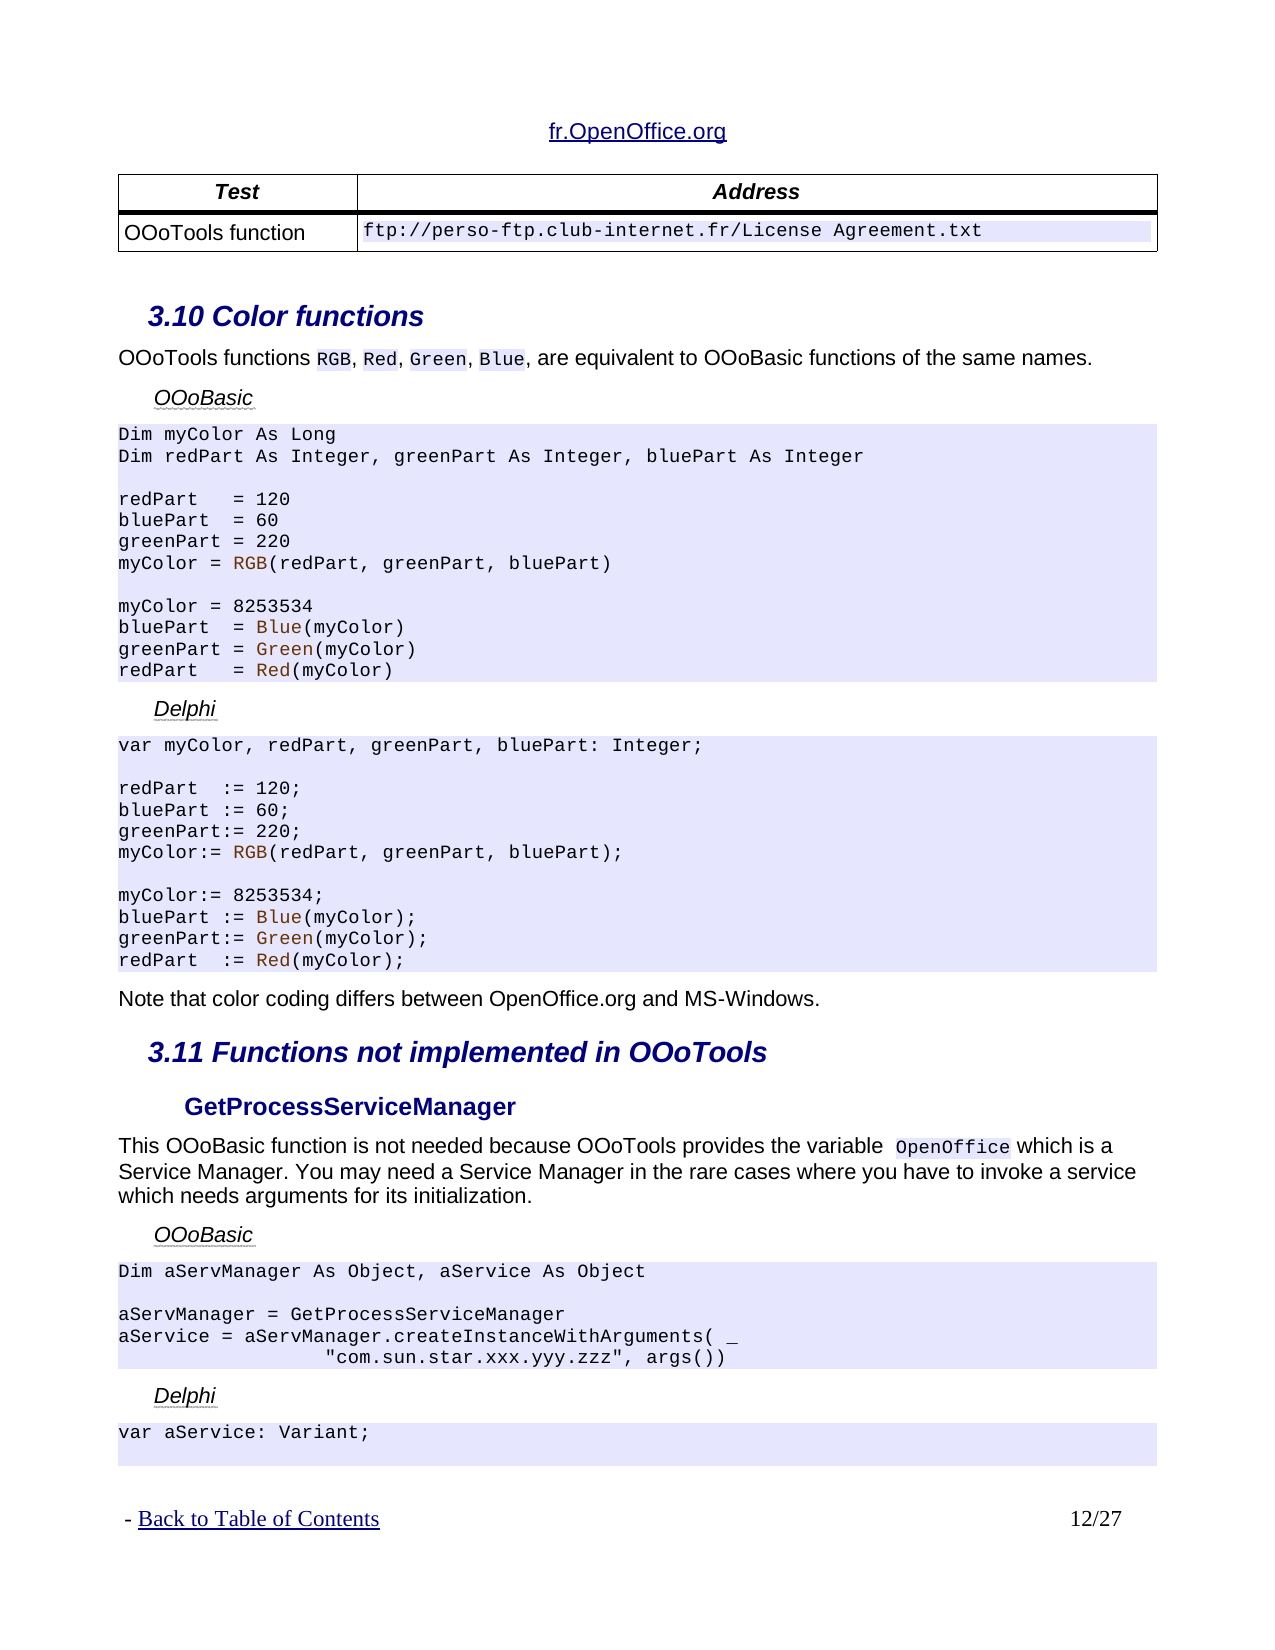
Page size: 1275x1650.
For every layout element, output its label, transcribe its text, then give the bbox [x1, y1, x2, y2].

text This OOoBasic function is not needed because OOoTools provides the variable OpenOffice which is a Service Manager. You may need a Service Manager in the rare cases where you have to invoke a service which needs arguments for its initialization. [118, 1134, 1157, 1208]
text aServManager = GetProcessServiceManager [118, 1305, 1157, 1326]
text OOoBasic [153, 1223, 1157, 1247]
text redPart = 120 [118, 489, 1157, 510]
text myColor = 8253534 [118, 596, 1157, 618]
text Dim aServManager As Object, aService As Object [118, 1262, 1157, 1283]
text redPart = Red(myColor) [291, 661, 1157, 682]
text "com.sun.star.xxx.yyy.zzz", args()) [118, 1348, 1157, 1369]
table_header Test [119, 175, 357, 210]
text Dim redPart As Integer, greenPart As Integer, bluePart As Integer [118, 446, 1157, 467]
text bluePart := Blue(myColor); [302, 907, 1157, 929]
text greenPart:= Green(myColor); [118, 929, 256, 950]
table_cell OOoTools function [119, 215, 357, 251]
text Note that color coding differs between OpenOffice.org and MS‑Windows. [118, 986, 1157, 1011]
text myColor:= RGB(redPart, greenPart, bluePart); [118, 843, 233, 864]
table_header Address [358, 175, 1157, 210]
text bluePart = Blue(myColor) [118, 618, 256, 639]
table_cell ftp://perso-ftp.club-internet.fr/License Agreement.txt [358, 215, 1157, 251]
text myColor = RGB(redPart, greenPart, bluePart) [268, 553, 1157, 575]
text bluePart = Blue(myColor) [302, 618, 1157, 639]
text myColor:= 8253534; [118, 886, 1157, 907]
text Delphi [153, 697, 1157, 721]
text greenPart = Green(myColor) [314, 639, 1157, 661]
text redPart = Red(myColor) [118, 661, 256, 682]
text OOoTools functions RGB, Red, Green, Blue, are equivalent to OOoBasic functions of the same names. [118, 345, 1157, 371]
text redPart := Red(myColor); [291, 950, 1157, 972]
text bluePart := Blue(myColor); [118, 907, 256, 929]
text greenPart = Green(myColor) [118, 639, 256, 661]
text Delphi [153, 1384, 1157, 1408]
text greenPart = 220 [118, 532, 1157, 553]
text myColor:= RGB(redPart, greenPart, bluePart); [268, 843, 1157, 864]
text myColor = RGB(redPart, greenPart, bluePart) [118, 553, 233, 575]
text redPart := 120; [118, 778, 1157, 800]
text bluePart = 60 [118, 510, 1157, 532]
text bluePart := 60; [118, 800, 1157, 821]
subtitle GetProcessServiceManager [177, 1093, 1157, 1121]
text redPart := Red(myColor); [118, 950, 256, 972]
text var myColor, redPart, greenPart, bluePart: Integer; [118, 736, 1157, 757]
subtitle Color functions [148, 300, 1157, 333]
text Dim myColor As Long [118, 424, 1157, 446]
text aService = aServManager.createInstanceWithArguments( _ [118, 1326, 1157, 1348]
text greenPart:= 220; [118, 821, 1157, 843]
text var aService: Variant; [118, 1423, 1157, 1444]
text OOoBasic [153, 385, 1157, 410]
subtitle Functions not implemented in OOoTools [148, 1036, 1157, 1068]
text greenPart:= Green(myColor); [314, 929, 1157, 950]
